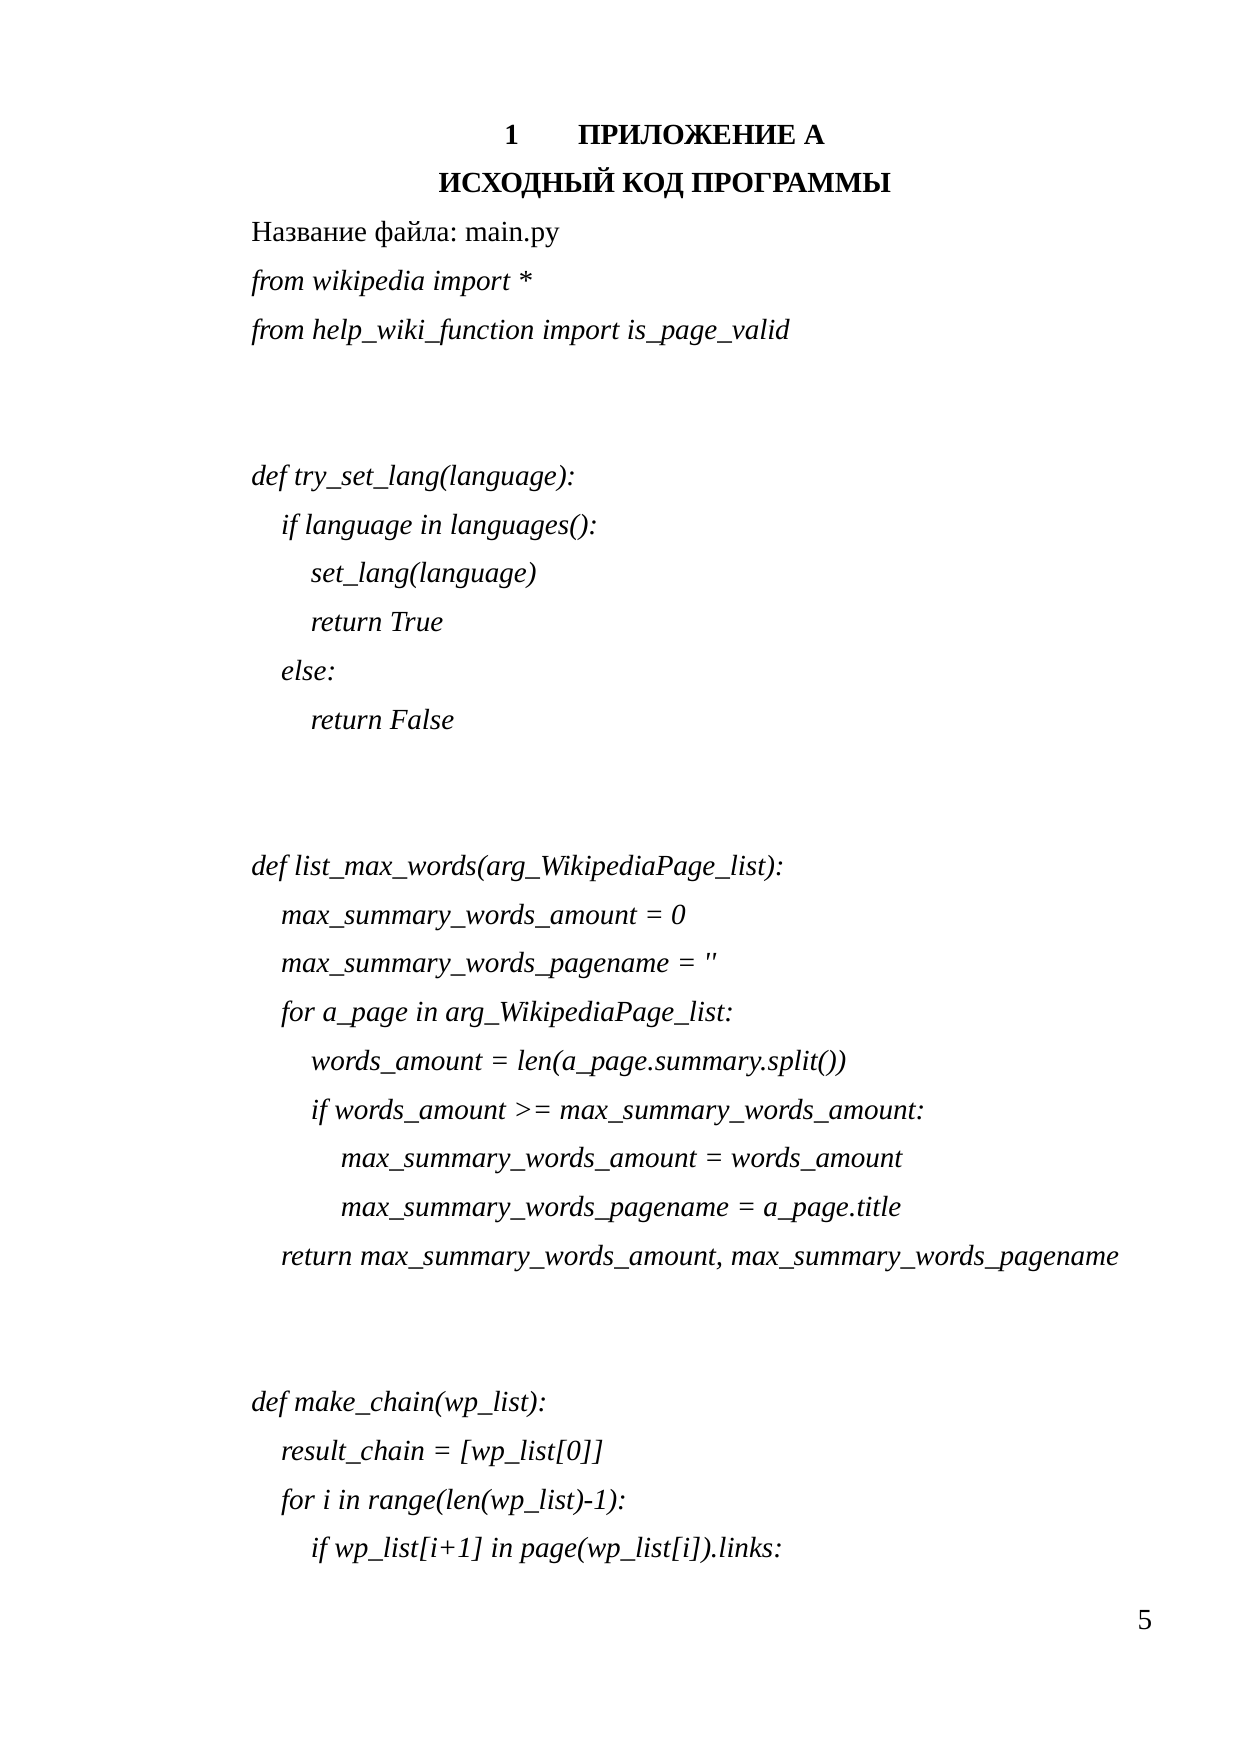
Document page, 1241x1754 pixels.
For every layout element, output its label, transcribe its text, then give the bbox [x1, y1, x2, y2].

text from help_wiki_function import is_page_valid [177, 313, 1152, 346]
text for i in range(len(wp_list)-1): [177, 1483, 1152, 1516]
text if wp_list[i+1] in page(wp_list[i]).links: [177, 1532, 1152, 1564]
text if language in languages(): [177, 508, 1152, 541]
text words_amount = len(a_page.summary.split()) [177, 1044, 1152, 1077]
text set_lang(language) [177, 557, 1152, 589]
text def list_max_words(arg_WikipediaPage_list): [177, 849, 1152, 882]
text max_summary_words_amount = 0 [177, 898, 1152, 931]
text result_chain = [wp_list[0]] [177, 1434, 1152, 1467]
text def make_chain(wp_list): [177, 1386, 1152, 1418]
text return False [177, 703, 1152, 736]
text def try_set_lang(language): [177, 459, 1152, 492]
text from wikipedia import * [177, 264, 1152, 297]
text max_summary_words_pagename = a_page.title [177, 1191, 1152, 1223]
text for a_page in arg_WikipediaPage_list: [177, 996, 1152, 1028]
text Название файла: main.py [177, 216, 1152, 248]
text return True [177, 606, 1152, 638]
text else: [177, 654, 1152, 687]
text max_summary_words_pagename = '' [177, 947, 1152, 979]
text return max_summary_words_amount, max_summary_words_pagename [177, 1239, 1152, 1272]
subtitle Приложение А Исходный код программы [177, 118, 1152, 199]
text if words_amount >= max_summary_words_amount: [177, 1093, 1152, 1126]
text max_summary_words_amount = words_amount [177, 1142, 1152, 1174]
